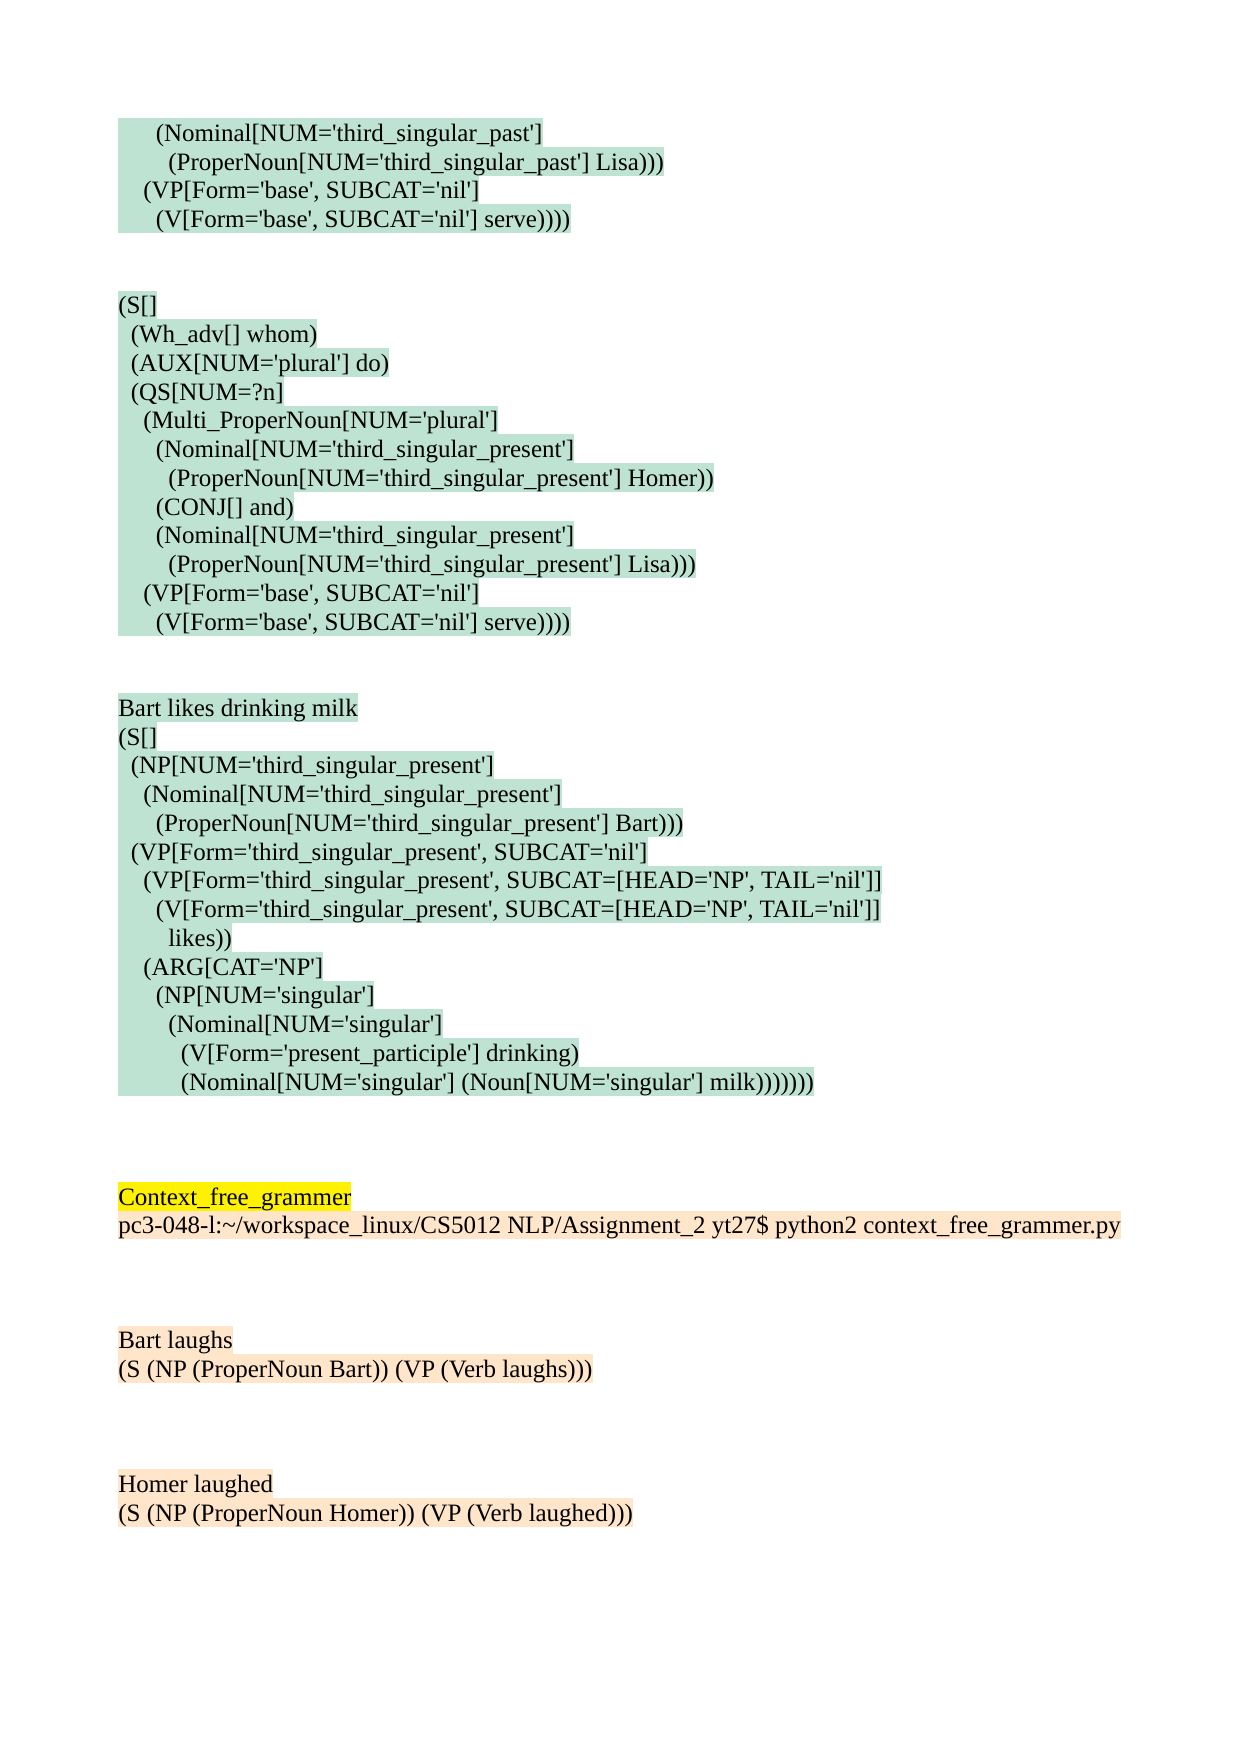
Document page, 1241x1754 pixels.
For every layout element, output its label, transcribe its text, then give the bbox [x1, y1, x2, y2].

text (Nominal[NUM='third_singular_present'] [118, 521, 1122, 549]
text Bart laughs [118, 1326, 1122, 1354]
text (QS[NUM=?n] [118, 377, 1122, 406]
text Homer laughed [118, 1469, 1122, 1498]
text (NP[NUM='third_singular_present'] [118, 751, 1122, 779]
text (VP[Form='third_singular_present', SUBCAT=[HEAD='NP', TAIL='nil']] [118, 866, 1122, 894]
text (Nominal[NUM='third_singular_past'] [118, 118, 1122, 147]
text (Wh_adv[] whom) [118, 319, 1122, 348]
text (ProperNoun[NUM='third_singular_present'] Lisa))) [118, 549, 1122, 578]
text (NP[NUM='singular'] [118, 981, 1122, 1009]
text (S[] [118, 722, 1122, 751]
text (VP[Form='base', SUBCAT='nil'] [118, 176, 1122, 204]
text (Nominal[NUM='third_singular_present'] [118, 434, 1122, 463]
text (V[Form='base', SUBCAT='nil'] serve)))) [118, 204, 1122, 233]
text (ARG[CAT='NP'] [118, 952, 1122, 981]
text (V[Form='third_singular_present', SUBCAT=[HEAD='NP', TAIL='nil']] [118, 894, 1122, 923]
text (VP[Form='third_singular_present', SUBCAT='nil'] [118, 837, 1122, 866]
text (Nominal[NUM='singular'] [118, 1009, 1122, 1038]
text (VP[Form='base', SUBCAT='nil'] [118, 578, 1122, 607]
text (ProperNoun[NUM='third_singular_past'] Lisa))) [118, 147, 1122, 176]
text (S[] [118, 291, 1122, 319]
text pc3-048-l:~/workspace_linux/CS5012 NLP/Assignment_2 yt27$ python2 context_free_grammer.py [118, 1211, 1122, 1239]
text (ProperNoun[NUM='third_singular_present'] Bart))) [118, 808, 1122, 837]
text (S (NP (ProperNoun Bart)) (VP (Verb laughs))) [118, 1354, 1122, 1383]
text Context_free_grammer [118, 1182, 1122, 1211]
text (Nominal[NUM='singular'] (Noun[NUM='singular'] milk))))))) [118, 1067, 1122, 1096]
text (S (NP (ProperNoun Homer)) (VP (Verb laughed))) [118, 1498, 1122, 1527]
text (V[Form='present_participle'] drinking) [118, 1038, 1122, 1067]
text (V[Form='base', SUBCAT='nil'] serve)))) [118, 607, 1122, 636]
text (CONJ[] and) [118, 492, 1122, 521]
text likes)) [118, 923, 1122, 952]
text (Multi_ProperNoun[NUM='plural'] [118, 406, 1122, 434]
text (Nominal[NUM='third_singular_present'] [118, 779, 1122, 808]
text (ProperNoun[NUM='third_singular_present'] Homer)) [118, 463, 1122, 492]
text (AUX[NUM='plural'] do) [118, 348, 1122, 377]
text Bart likes drinking milk [118, 693, 1122, 722]
